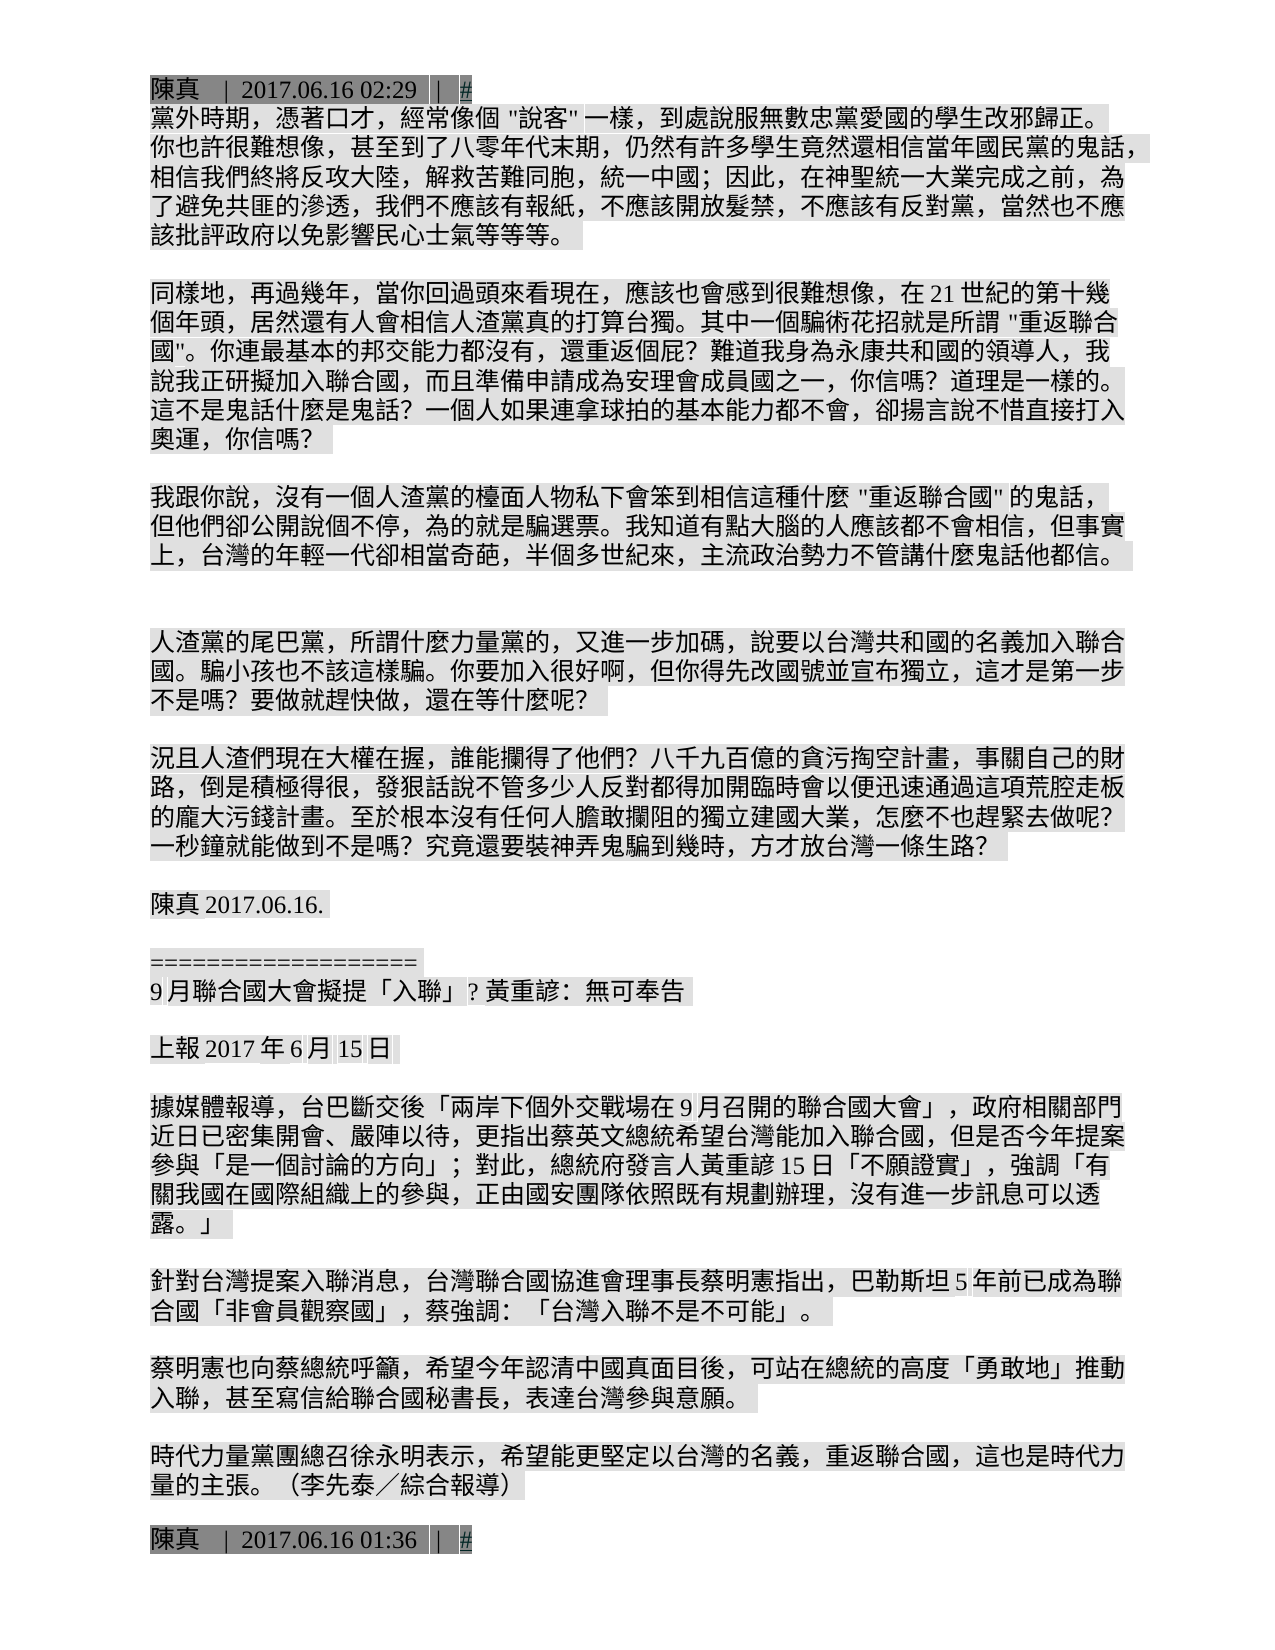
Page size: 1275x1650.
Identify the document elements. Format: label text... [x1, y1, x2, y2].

text 陳真 | 2017.06.16 02:29 | # [150, 75, 1125, 104]
text 陳真 | 2017.06.16 01:36 | # [150, 1525, 1125, 1554]
text 黨外時期，憑著口才，經常像個 "說客" 一樣，到處說服無數忠黨愛國的學生改邪歸正。你也許很難想像，甚至到了八零年代末期，仍然有許多學生竟然還相信當年國民黨的鬼話，相信我們終將反攻大陸，解救苦難同胞，統一中國；因此，在神聖統一大業完成之前，為了避免共匪的滲透，我們不應該有報紙，不應該開放髮禁，不應該有反對黨，當然也不應該批評政府以免影響民心士氣等等等。 同樣地，再過幾年，當你回過頭來看現在，應該也會感到很難想像，在21世紀的第十幾個年頭，居然還有人會相信人渣黨真的打算台獨。其中一個騙術花招就是所謂 "重返聯合國"。你連最基本的邦交能力都沒有，還重返個屁？難道我身為永康共和國的領導人，我說我正研擬加入聯合國，而且準備申請成為安理會成員國之一，你信嗎？道理是一樣的。這不是鬼話什麼是鬼話？一個人如果連拿球拍的基本能力都不會，卻揚言說不惜直接打入奧運，你信嗎？ 我跟你說，沒有一個人渣黨的檯面人物私下會笨到相信這種什麼 "重返聯合國" 的鬼話，但他們卻公開說個不停，為的就是騙選票。我知道有點大腦的人應該都不會相信，但事實上，台灣的年輕一代卻相當奇葩，半個多世紀來，主流政治勢力不管講什麼鬼話他都信。 人渣黨的尾巴黨，所謂什麼力量黨的，又進一步加碼，說要以台灣共和國的名義加入聯合國。騙小孩也不該這樣騙。你要加入很好啊，但你得先改國號並宣布獨立，這才是第一步不是嗎？要做就趕快做，還在等什麼呢？ 況且人渣們現在大權在握，誰能攔得了他們？八千九百億的貪污掏空計畫，事關自己的財路，倒是積極得很，發狠話說不管多少人反對都得加開臨時會以便迅速通過這項荒腔走板的龐大污錢計畫。至於根本沒有任何人膽敢攔阻的獨立建國大業，怎麼不也趕緊去做呢？一秒鐘就能做到不是嗎？究竟還要裝神弄鬼騙到幾時，方才放台灣一條生路？ 陳真2017.06.16. =================== 9月聯合國大會擬提「入聯」? 黃重諺：無可奉告 上報2017年6月15日 據媒體報導，台巴斷交後「兩岸下個外交戰場在9月召開的聯合國大會」，政府相關部門近日已密集開會、嚴陣以待，更指出蔡英文總統希望台灣能加入聯合國，但是否今年提案參與「是一個討論的方向」；對此，總統府發言人黃重諺15日「不願證實」，強調「有關我國在國際組織上的參與，正由國安團隊依照既有規劃辦理，沒有進一步訊息可以透露。」 針對台灣提案入聯消息，台灣聯合國協進會理事長蔡明憲指出，巴勒斯坦5年前已成為聯合國「非會員觀察國」，蔡強調：「台灣入聯不是不可能」。 蔡明憲也向蔡總統呼籲，希望今年認清中國真面目後，可站在總統的高度「勇敢地」推動入聯，甚至寫信給聯合國秘書長，表達台灣參與意願。 時代力量黨團總召徐永明表示，希望能更堅定以台灣的名義，重返聯合國，這也是時代力量的主張。（李先泰／綜合報導） [150, 104, 1125, 1500]
